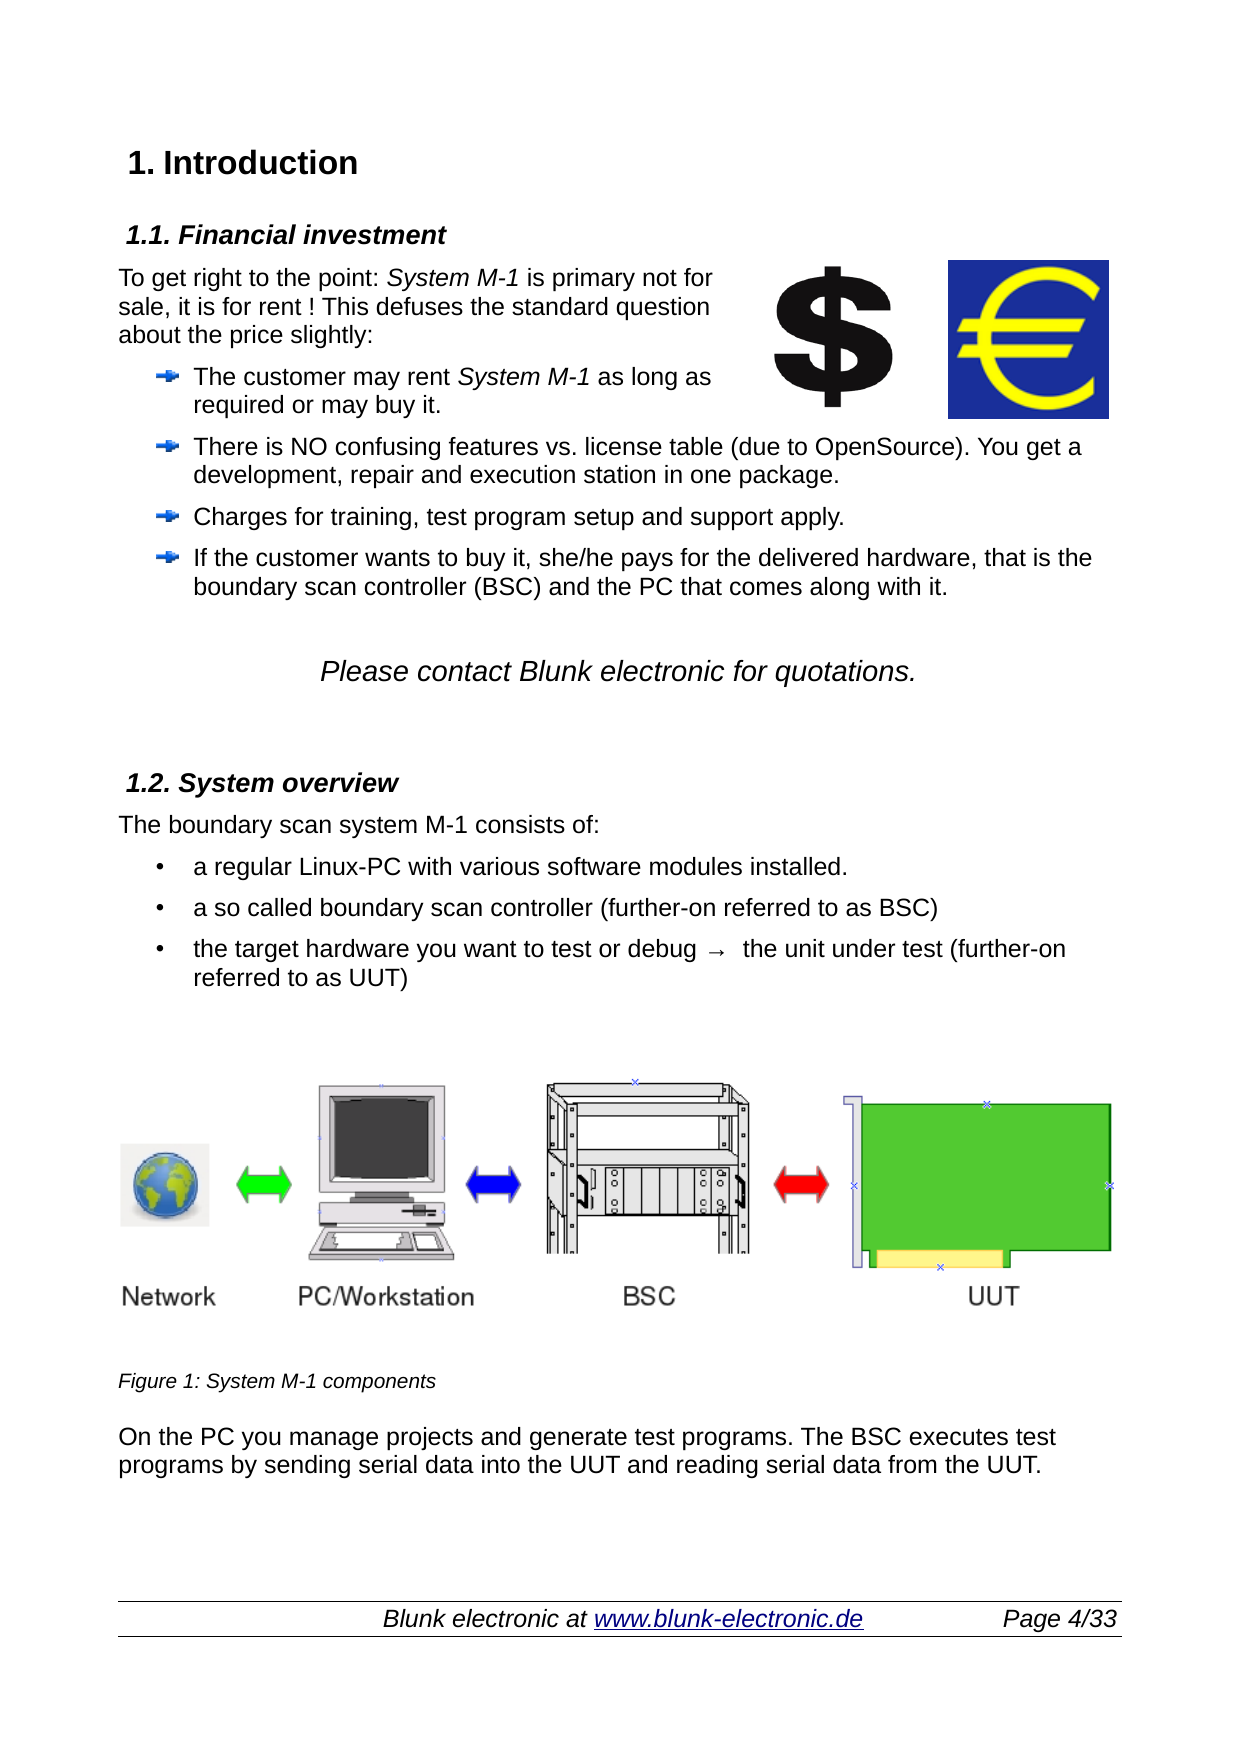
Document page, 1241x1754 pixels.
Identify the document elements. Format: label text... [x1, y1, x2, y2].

list a regular Linux-PC with various software modules installed. [156, 852, 1122, 880]
text [908, 263, 948, 349]
text The boundary scan system M-1 consists of: [118, 810, 1122, 839]
list There is NO confusing features vs. license table (due to OpenSource). You get a development, repair and execution station in one package. [156, 432, 1122, 489]
text To get right to the point: System M-1 is primary not for sale, it is for rent ! This defuses the standard question about the price slightly: [118, 263, 754, 349]
list The customer may rent System M-1 as long as required or may buy it. [156, 362, 948, 419]
picture [156, 510, 179, 522]
list Charges for training, test program setup and support apply. [156, 502, 1122, 531]
text Figure 1: System M-1 components [118, 1369, 1122, 1393]
list If the customer wants to buy it, she/he pays for the delivered hardware, that is the boundary scan controller (BSC) and the PC that comes along with it. [156, 543, 1122, 601]
picture [754, 260, 908, 412]
subtitle System overview [118, 767, 1122, 798]
text On the PC you manage projects and generate test programs. The BSC executes test programs by sending serial data into the UUT and reading serial data from the UUT. [118, 1422, 1122, 1479]
picture [118, 1074, 1123, 1316]
list a so called boundary scan controller (further-on referred to as BSC) [156, 893, 1122, 922]
picture [156, 370, 179, 382]
subtitle Financial investment [118, 219, 1122, 251]
picture [156, 440, 179, 452]
picture [156, 551, 179, 563]
picture [948, 260, 1109, 419]
subtitle Introduction [118, 143, 1122, 182]
list the target hardware you want to test or debug → the unit under test (further-on referred to as UUT) [156, 934, 1122, 992]
text Please contact Blunk electronic for quotations. [118, 654, 1122, 688]
